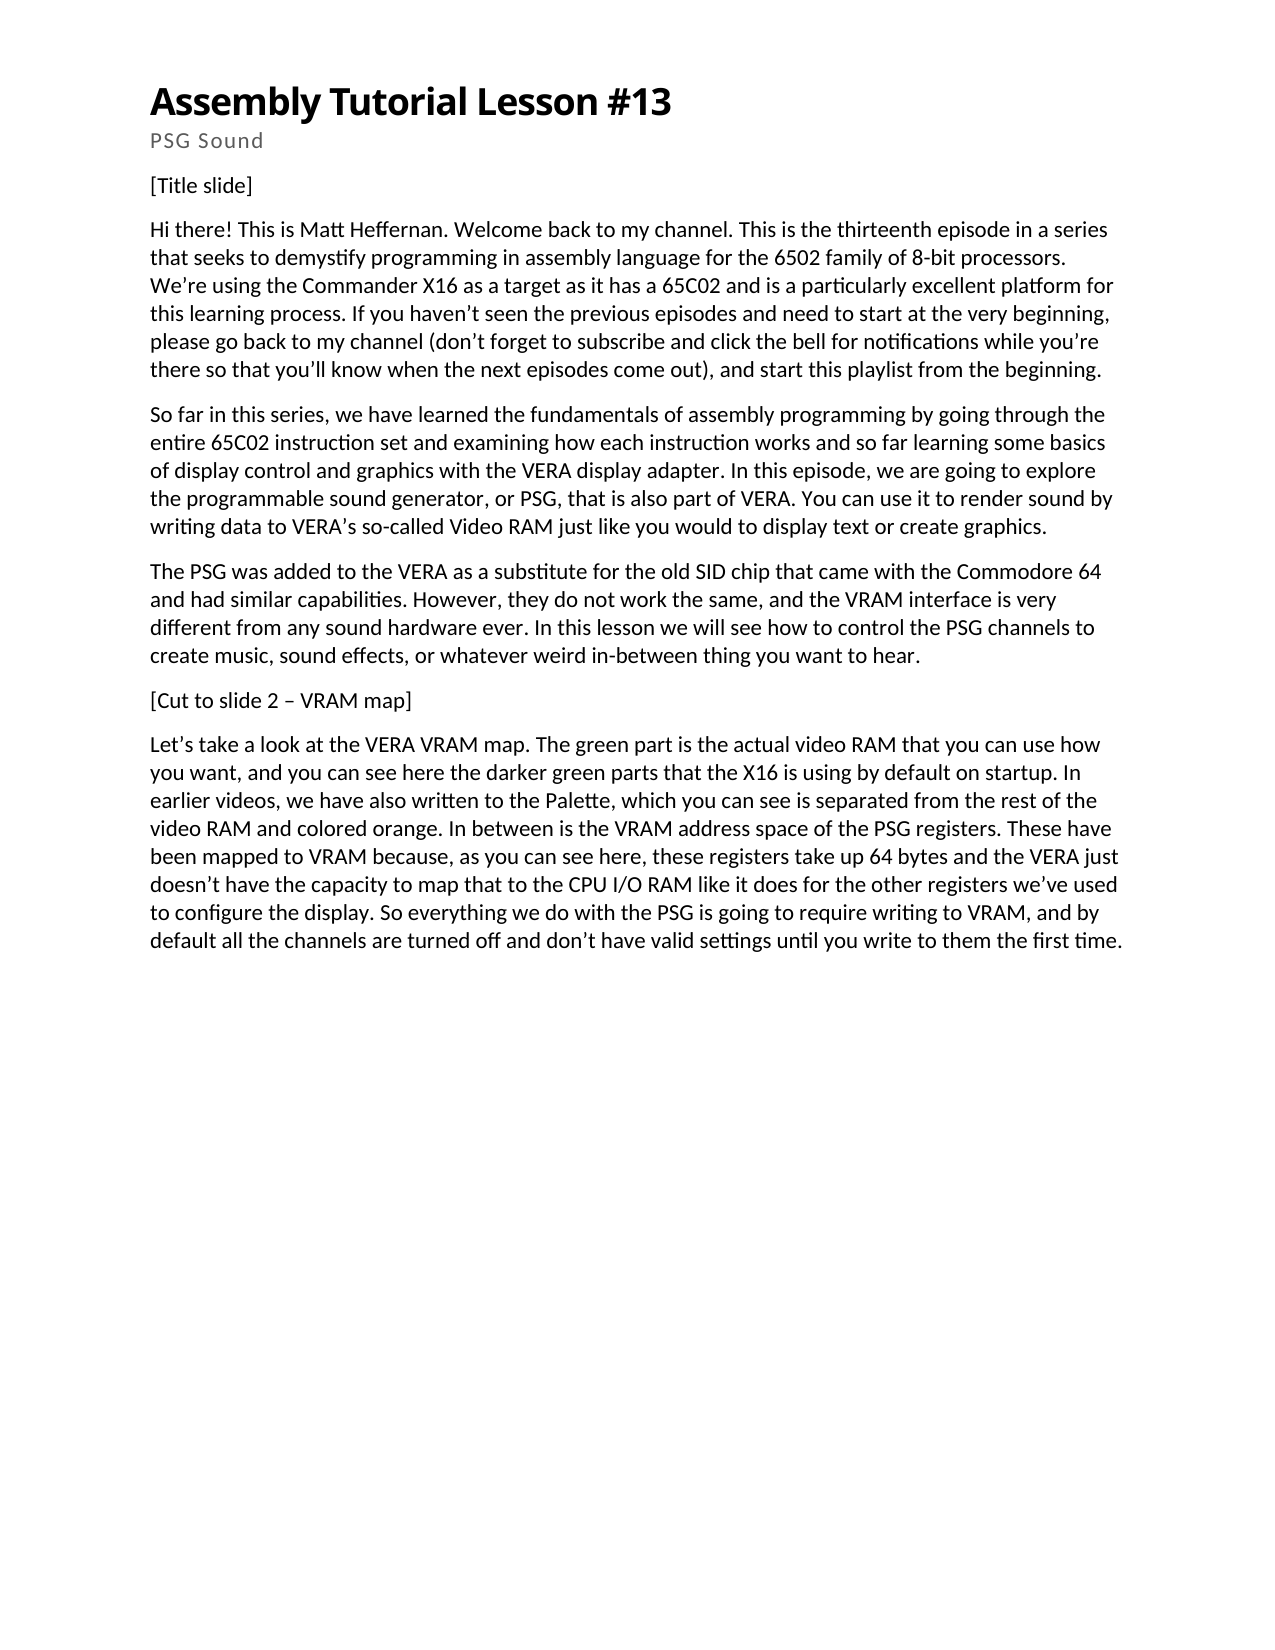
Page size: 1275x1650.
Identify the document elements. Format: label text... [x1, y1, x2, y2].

text Hi there! This is Matt Heffernan. Welcome back to my channel. This is the thirteenth episode in a series that seeks to demystify programming in assembly language for the 6502 family of 8-bit processors. We’re using the Commander X16 as a target as it has a 65C02 and is a particularly excellent platform for this learning process. If you haven’t seen the previous episodes and need to start at the very beginning, please go back to my channel (don’t forget to subscribe and click the bell for notifications while you’re there so that you’ll know when the next episodes come out), and start this playlist from the beginning. [150, 215, 1125, 383]
subtitle PSG Sound [150, 126, 1125, 154]
text [Cut to slide 2 – VRAM map] [150, 686, 1125, 714]
text Let’s take a look at the VERA VRAM map. The green part is the actual video RAM that you can use how you want, and you can see here the darker green parts that the X16 is using by default on startup. In earlier videos, we have also written to the Palette, which you can see is separated from the rest of the video RAM and colored orange. In between is the VRAM address space of the PSG registers. These have been mapped to VRAM because, as you can see here, these registers take up 64 bytes and the VERA just doesn’t have the capacity to map that to the CPU I/O RAM like it does for the other registers we’ve used to configure the display. So everything we do with the PSG is going to require writing to VRAM, and by default all the channels are turned off and don’t have valid settings until you write to them the first time. [150, 730, 1125, 954]
text The PSG was added to the VERA as a substitute for the old SID chip that came with the Commodore 64 and had similar capabilities. However, they do not work the same, and the VRAM interface is very different from any sound hardware ever. In this lesson we will see how to control the PSG channels to create music, sound effects, or whatever weird in-between thing you want to hear. [150, 557, 1125, 669]
title Assembly Tutorial Lesson #13 [150, 75, 1125, 126]
text [Title slide] [150, 171, 1125, 199]
text So far in this series, we have learned the fundamentals of assembly programming by going through the entire 65C02 instruction set and examining how each instruction works and so far learning some basics of display control and graphics with the VERA display adapter. In this episode, we are going to explore the programmable sound generator, or PSG, that is also part of VERA. You can use it to render sound by writing data to VERA’s so-called Video RAM just like you would to display text or create graphics. [150, 400, 1125, 540]
